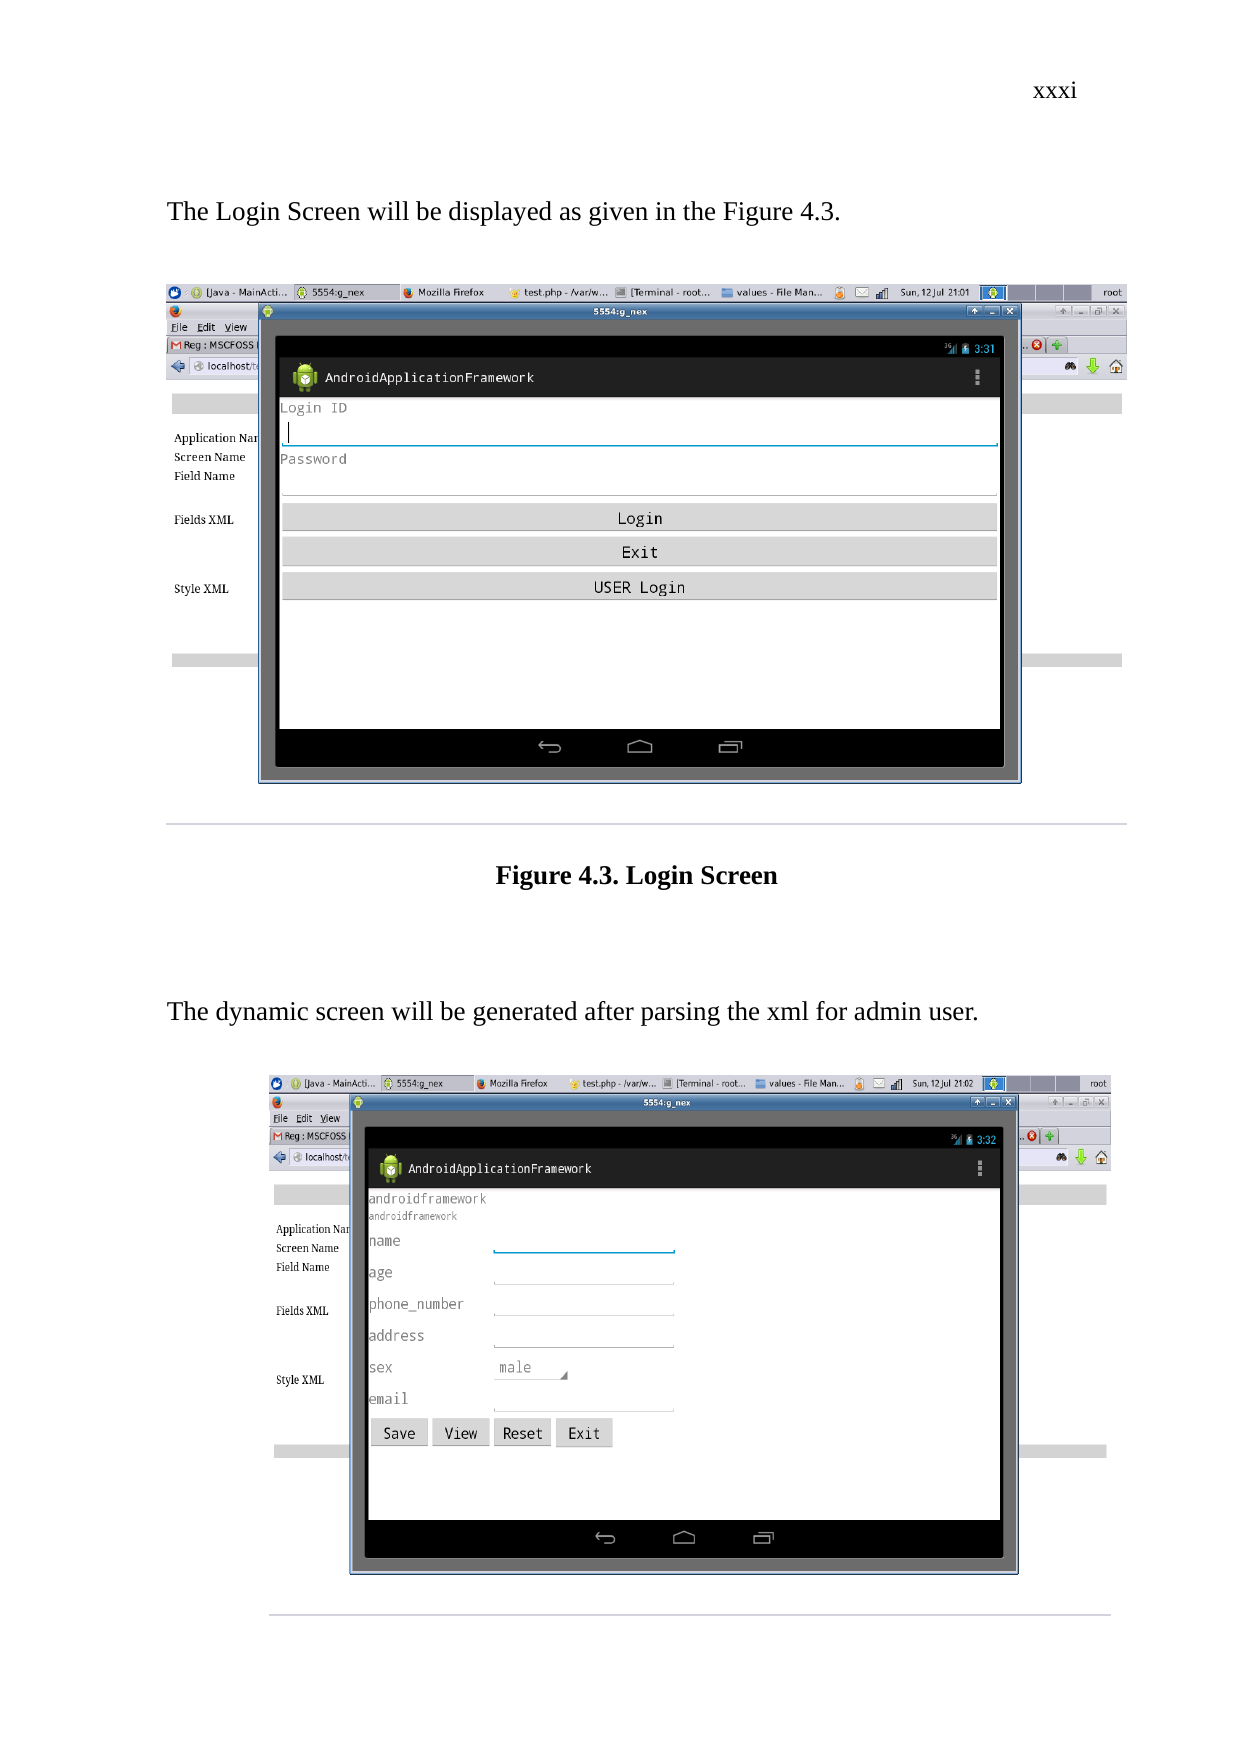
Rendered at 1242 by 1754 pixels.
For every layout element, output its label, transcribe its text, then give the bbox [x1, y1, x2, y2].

text Figure 4.3. Login Screen [196, 859, 1077, 890]
text The dynamic screen will be generated after parsing the xml for admin user. [167, 995, 1077, 1026]
picture [166, 284, 1127, 825]
picture [269, 1075, 1111, 1616]
text The Login Screen will be displayed as given in the Figure 4.3. [167, 195, 1077, 227]
